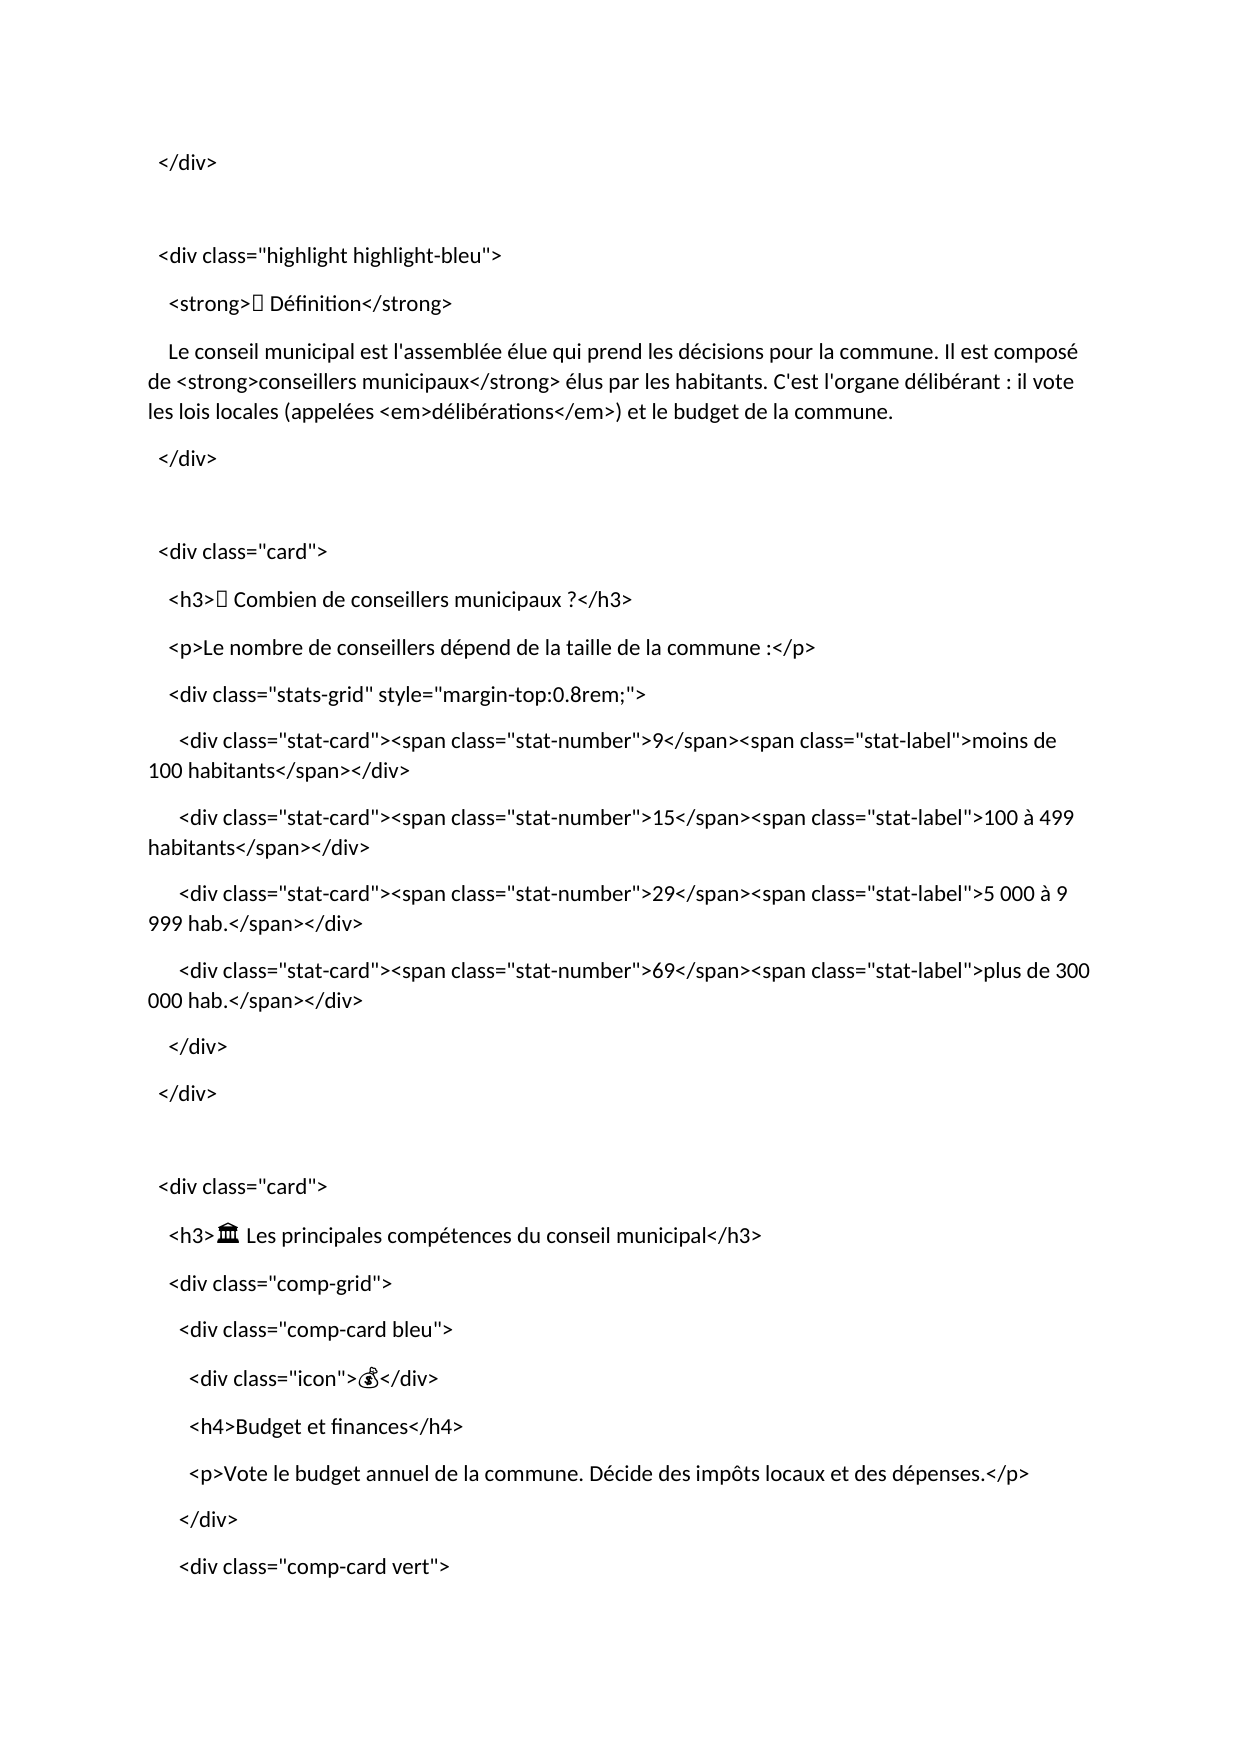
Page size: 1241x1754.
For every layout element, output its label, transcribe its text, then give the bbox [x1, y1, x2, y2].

text <div class="card"> [148, 1172, 1093, 1200]
text <p>Le nombre de conseillers dépend de la taille de la commune :</p> [148, 633, 1093, 662]
text </div> [148, 148, 1093, 176]
text </div> [148, 1079, 1093, 1107]
text <div class="comp-card vert"> [148, 1552, 1093, 1580]
text <strong>📌 Définition</strong> [148, 287, 1093, 318]
text </div> [148, 1505, 1093, 1533]
text <h3>👥 Combien de conseillers municipaux ?</h3> [148, 583, 1093, 615]
text <h4>Budget et finances</h4> [148, 1412, 1093, 1440]
text <div class="stat-card"><span class="stat-number">9</span><span class="stat-label">moins de 100 habitants</span></div> [148, 727, 1093, 784]
text <div class="highlight highlight-bleu"> [148, 241, 1093, 269]
text <div class="stat-card"><span class="stat-number">69</span><span class="stat-label">plus de 300 000 hab.</span></div> [148, 956, 1093, 1014]
text <div class="comp-grid"> [148, 1269, 1093, 1297]
text <div class="card"> [148, 537, 1093, 565]
text </div> [148, 444, 1093, 472]
text <div class="stat-card"><span class="stat-number">29</span><span class="stat-label">5 000 à 9 999 hab.</span></div> [148, 879, 1093, 937]
text <div class="stat-card"><span class="stat-number">15</span><span class="stat-label">100 à 499 habitants</span></div> [148, 803, 1093, 861]
text <div class="icon">💰</div> [148, 1362, 1093, 1393]
text <h3>🏛️ Les principales compétences du conseil municipal</h3> [148, 1219, 1093, 1250]
text <div class="stats-grid" style="margin-top:0.8rem;"> [148, 680, 1093, 708]
text <div class="comp-card bleu"> [148, 1315, 1093, 1343]
text <p>Vote le budget annuel de la commune. Décide des impôts locaux et des dépenses.</p> [148, 1459, 1093, 1487]
text Le conseil municipal est l'assemblée élue qui prend les décisions pour la commune. Il est composé de <strong>conseillers municipaux</strong> élus par les habitants. C'est l'organe délibérant : il vote les lois locales (appelées <em>délibérations</em>) et le budget de la commune. [148, 337, 1093, 425]
text </div> [148, 1032, 1093, 1061]
